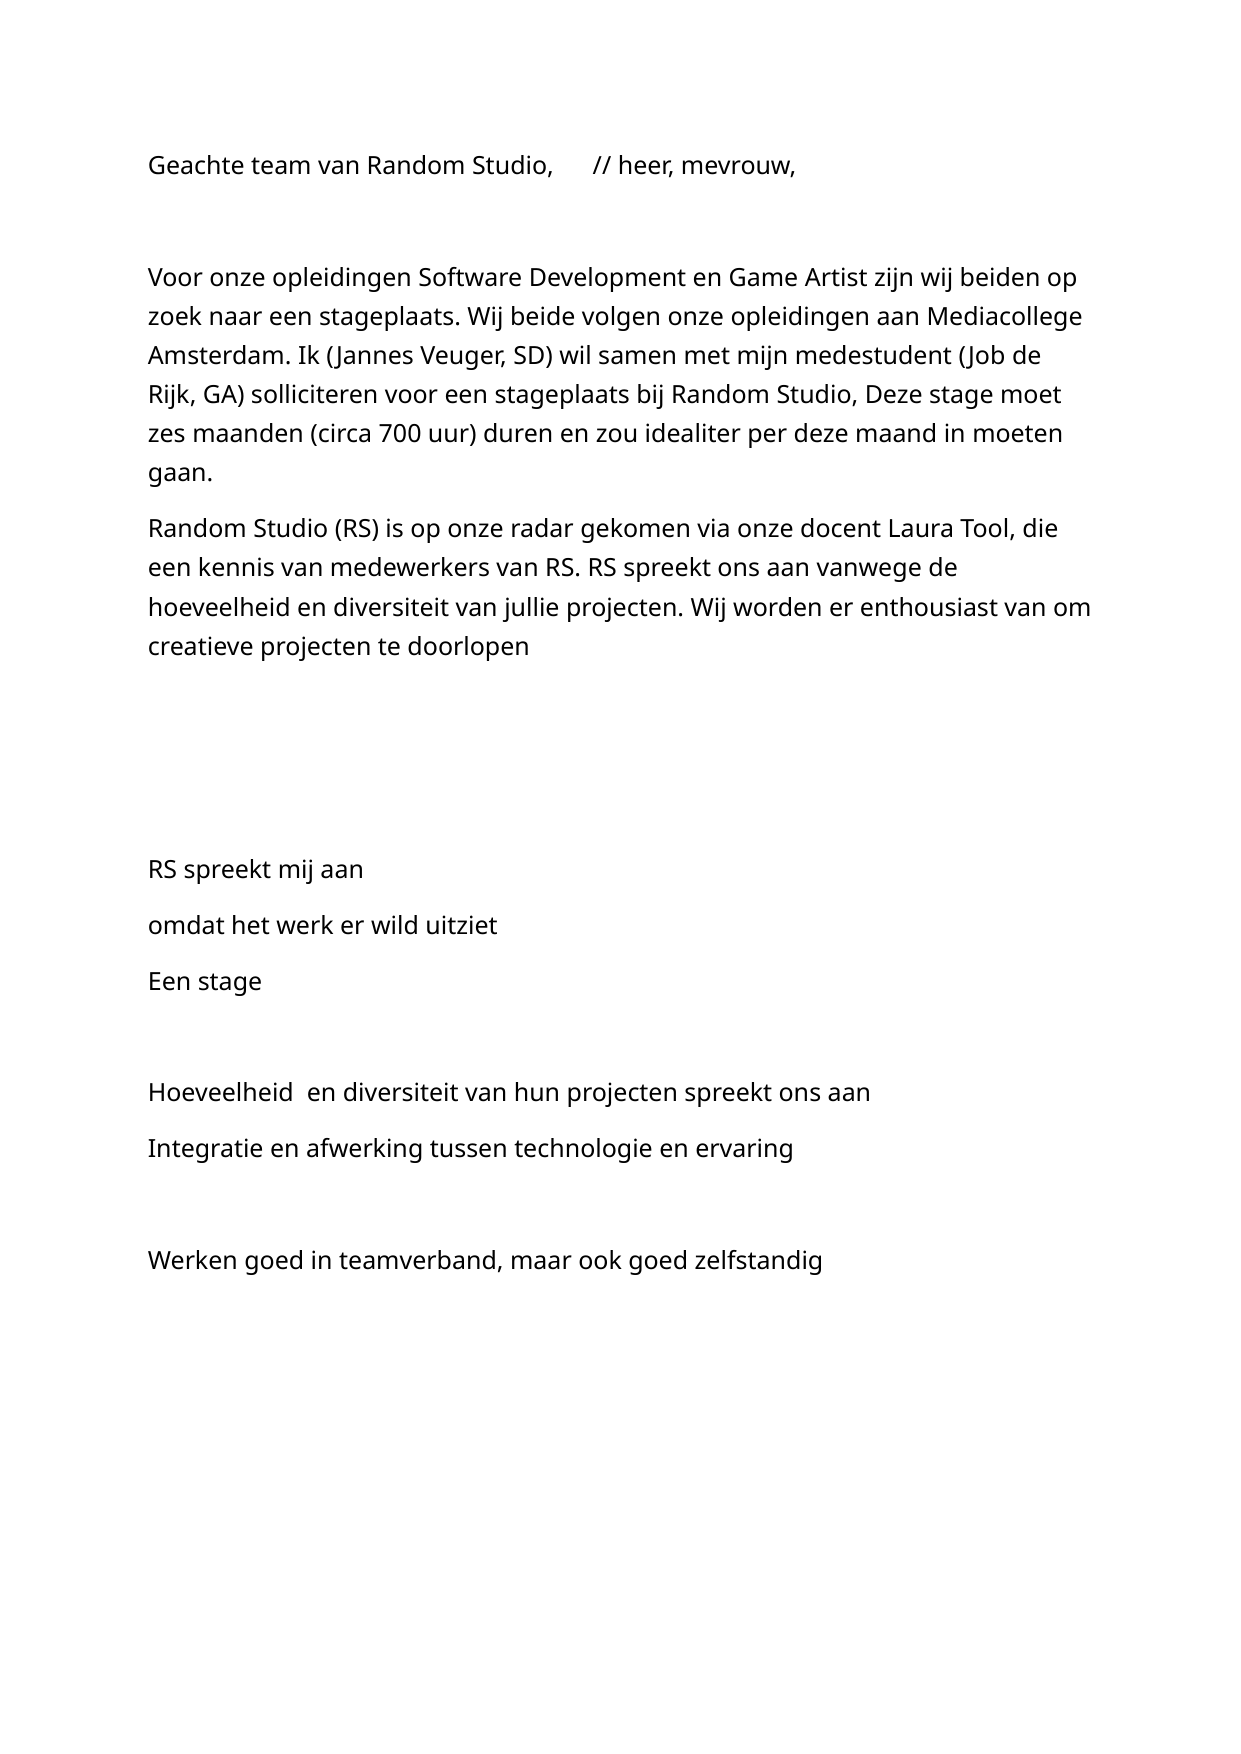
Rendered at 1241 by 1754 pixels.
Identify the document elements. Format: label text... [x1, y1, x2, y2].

text omdat het werk er wild uitziet [148, 908, 1093, 942]
text Een stage [148, 963, 1093, 997]
text Voor onze opleidingen Software Development en Game Artist zijn wij beiden op zoek naar een stageplaats. Wij beide volgen onze opleidingen aan Mediacollege Amsterdam. Ik (Jannes Veuger, SD) wil samen met mijn medestudent (Job de Rijk, GA) solliciteren voor een stageplaats bij Random Studio, Deze stage moet zes maanden (circa 700 uur) duren en zou idealiter per deze maand in moeten gaan. [148, 259, 1093, 489]
text Random Studio (RS) is op onze radar gekomen via onze docent Laura Tool, die een kennis van medewerkers van RS. RS spreekt ons aan vanwege de hoeveelheid en diversiteit van jullie projecten. Wij worden er enthousiast van om creatieve projecten te doorlopen [148, 511, 1093, 662]
text RS spreekt mij aan [148, 852, 1093, 886]
text Geachte team van Random Studio, // heer, mevrouw, [148, 148, 1093, 182]
text Integratie en afwerking tussen technologie en ervaring [148, 1131, 1093, 1165]
text Werken goed in teamverband, maar ook goed zelfstandig [148, 1243, 1093, 1277]
text Hoeveelheid en diversiteit van hun projecten spreekt ons aan [148, 1075, 1093, 1109]
